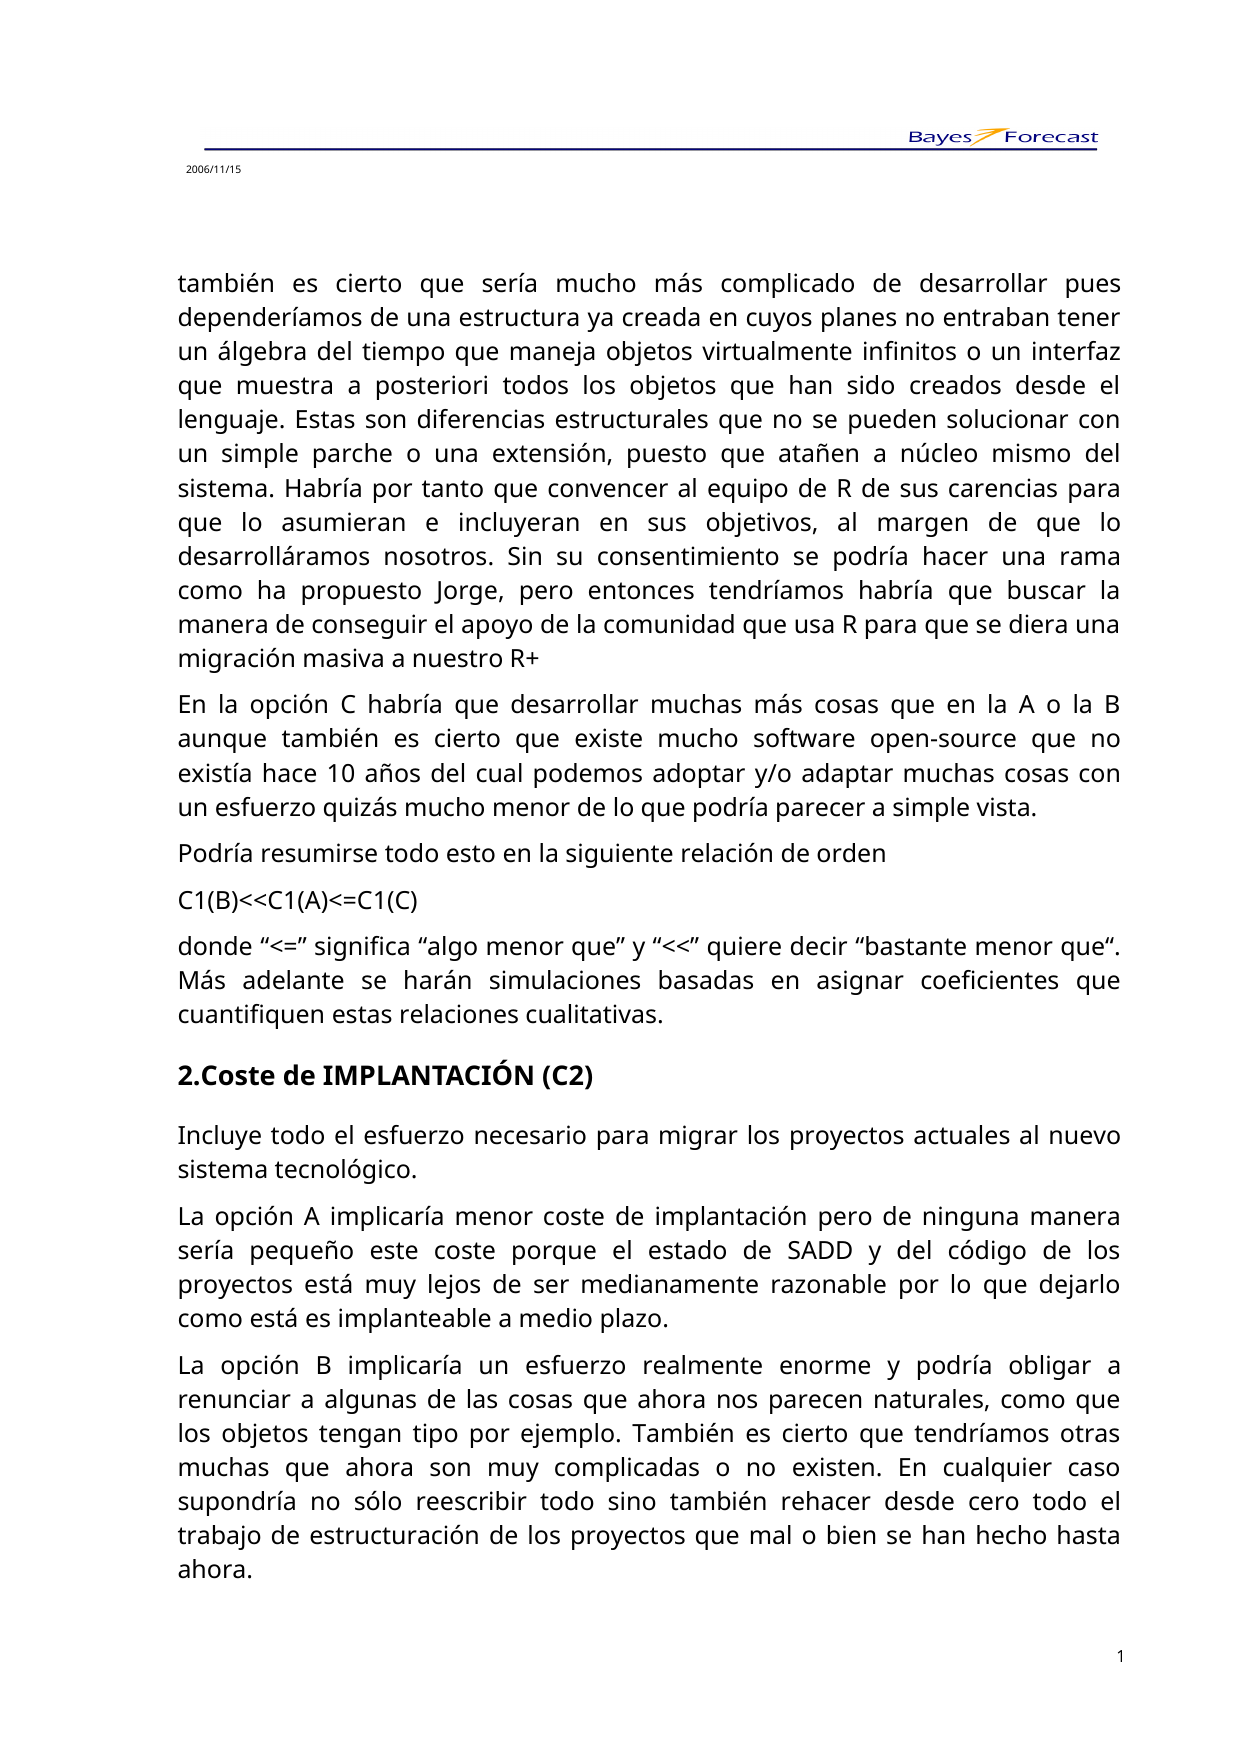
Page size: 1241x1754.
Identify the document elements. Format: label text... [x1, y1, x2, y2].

text En la opción C habría que desarrollar muchas más cosas que en la A o la B aunque también es cierto que existe mucho software open-source que no existía hace 10 años del cual podemos adoptar y/o adaptar muchas cosas con un esfuerzo quizás mucho menor de lo que podría parecer a simple vista. [177, 687, 1122, 823]
text Podría resumirse todo esto en la siguiente relación de orden [177, 836, 1122, 870]
text también es cierto que sería mucho más complicado de desarrollar pues dependeríamos de una estructura ya creada en cuyos planes no entraban tener un álgebra del tiempo que maneja objetos virtualmente infinitos o un interfaz que muestra a posteriori todos los objetos que han sido creados desde el lenguaje. Estas son diferencias estructurales que no se pueden solucionar con un simple parche o una extensión, puesto que atañen a núcleo mismo del sistema. Habría por tanto que convencer al equipo de R de sus carencias para que lo asumieran e incluyeran en sus objetivos, al margen de que lo desarrolláramos nosotros. Sin su consentimiento se podría hacer una rama como ha propuesto Jorge, pero entonces tendríamos habría que buscar la manera de conseguir el apoyo de la comunidad que usa R para que se diera una migración masiva a nuestro R+ [177, 266, 1122, 674]
text La opción A implicaría menor coste de implantación pero de ninguna manera sería pequeño este coste porque el estado de SADD y del código de los proyectos está muy lejos de ser medianamente razonable por lo que dejarlo como está es implanteable a medio plazo. [177, 1199, 1122, 1335]
text La opción B implicaría un esfuerzo realmente enorme y podría obligar a renunciar a algunas de las cosas que ahora nos parecen naturales, como que los objetos tengan tipo por ejemplo. También es cierto que tendríamos otras muchas que ahora son muy complicadas o no existen. En cualquier caso supondría no sólo reescribir todo sino también rehacer desde cero todo el trabajo de estructuración de los proyectos que mal o bien se han hecho hasta ahora. [177, 1347, 1122, 1586]
picture [200, 127, 1100, 153]
text donde “<=” significa “algo menor que” y “<<” quiere decir “bastante menor que“. Más adelante se harán simulaciones basadas en asignar coeficientes que cuantifiquen estas relaciones cualitativas. [177, 929, 1122, 1031]
text C1(B)<<C1(A)<=C1(C) [177, 882, 1122, 916]
subtitle Coste de IMPLANTACIÓN (C2) [177, 1056, 1122, 1093]
text Incluye todo el esfuerzo necesario para migrar los proyectos actuales al nuevo sistema tecnológico. [177, 1118, 1122, 1186]
